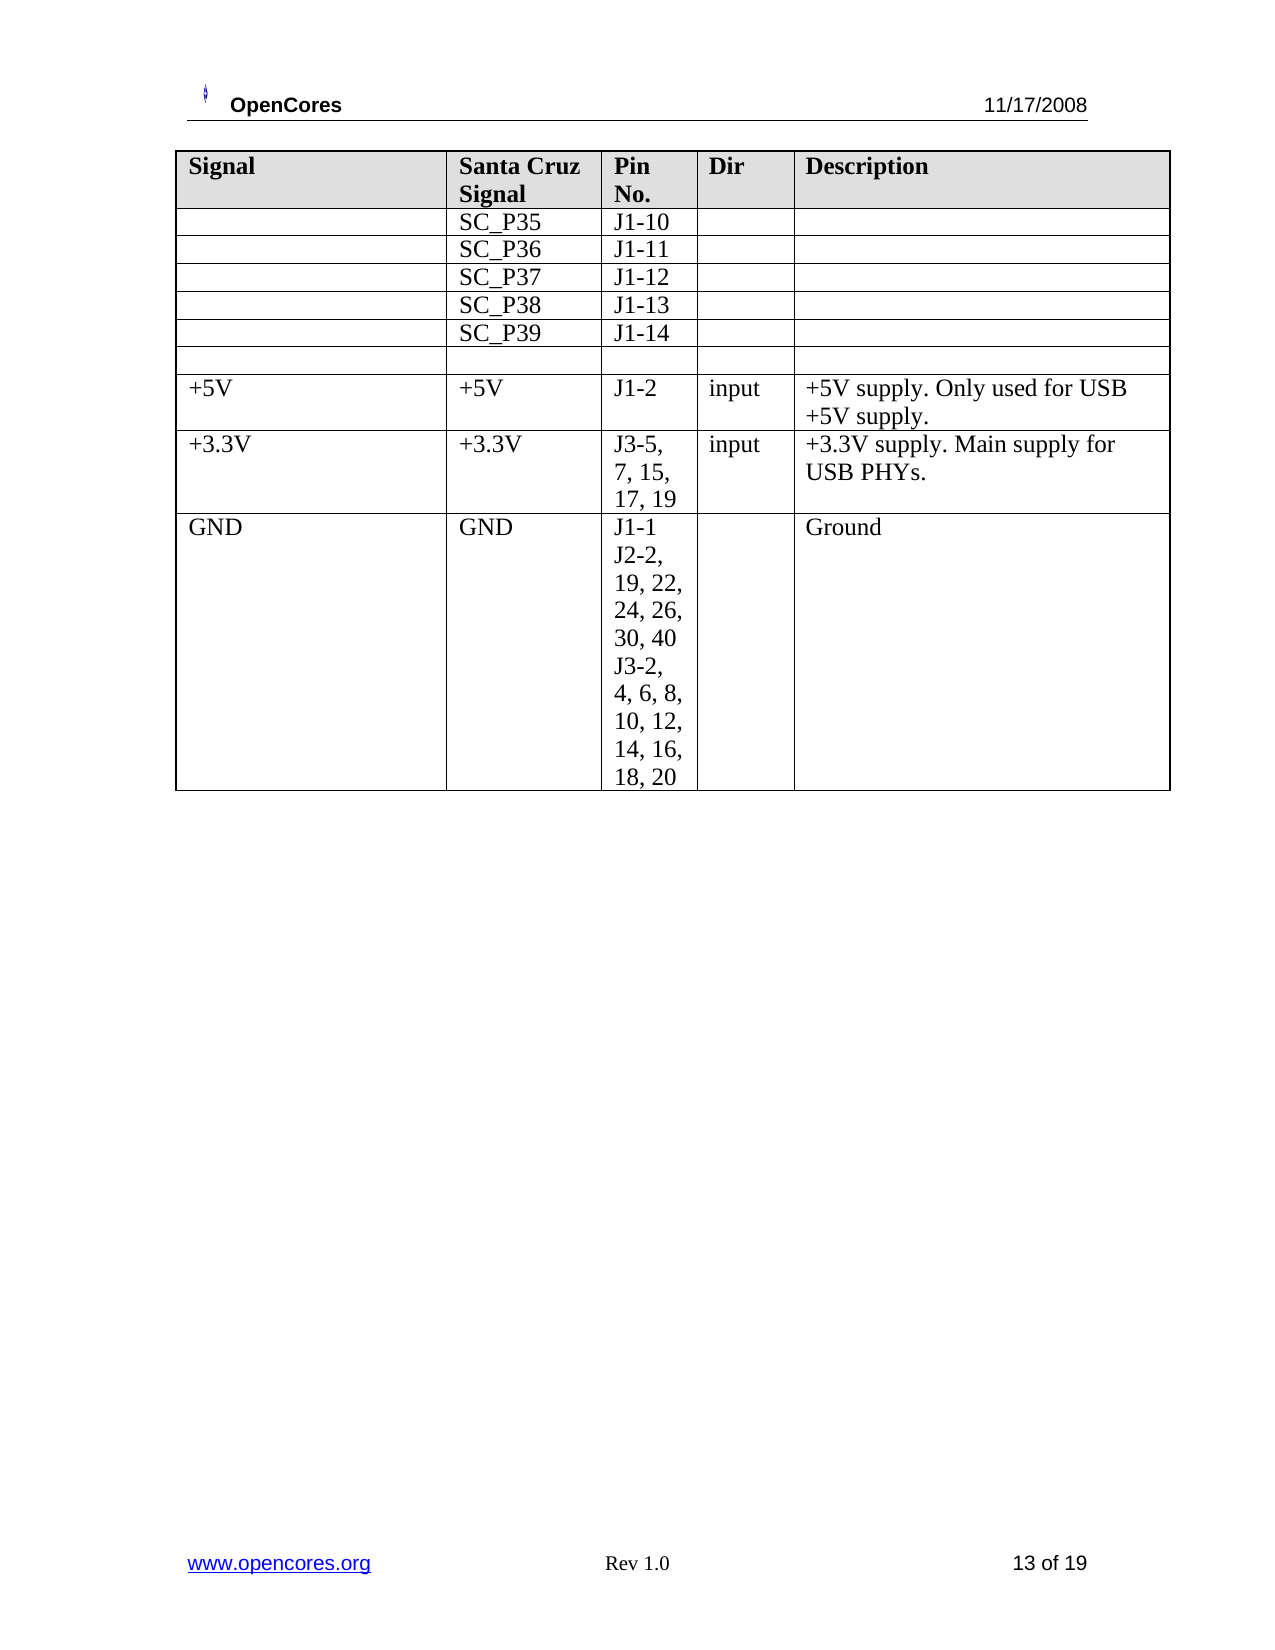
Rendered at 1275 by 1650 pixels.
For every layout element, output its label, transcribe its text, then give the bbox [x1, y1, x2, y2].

table_cell [177, 320, 446, 346]
table_cell +5V [177, 375, 446, 430]
table_cell +5V [447, 375, 601, 430]
table_cell J1-14 [602, 320, 697, 346]
table_cell [698, 236, 794, 263]
table_cell [795, 320, 1169, 346]
table_cell [698, 292, 794, 319]
table_cell [698, 320, 794, 346]
table_cell [795, 209, 1169, 235]
table_cell J1-13 [602, 292, 697, 319]
table_cell J3-5, 7, 15, 17, 19 [602, 431, 697, 513]
table_cell input [698, 431, 794, 513]
table_cell SC_P35 [447, 209, 601, 235]
table_cell +3.3V [177, 431, 446, 513]
table_cell +3.3V [447, 431, 601, 513]
table_header Dir [698, 152, 794, 208]
table_cell J1-2 [602, 375, 697, 430]
table_header Santa Cruz Signal [447, 152, 601, 208]
table_cell [698, 514, 794, 790]
table_cell [795, 292, 1169, 319]
table_cell SC_P38 [447, 292, 601, 319]
table_cell +3.3V supply. Main supply for USB PHYs. [795, 431, 1169, 513]
table_cell SC_P37 [447, 264, 601, 291]
table_cell Ground [795, 514, 1169, 790]
table_cell [698, 209, 794, 235]
table_cell [795, 264, 1169, 291]
table_cell [698, 347, 794, 374]
table_header Signal [177, 152, 446, 208]
table_cell SC_P36 [447, 236, 601, 263]
table_cell [177, 264, 446, 291]
table_cell +5V supply. Only used for USB +5V supply. [795, 375, 1169, 430]
table_cell [177, 236, 446, 263]
table_cell input [698, 375, 794, 430]
table_cell J1-10 [602, 209, 697, 235]
table_cell [177, 292, 446, 319]
table_cell J1-12 [602, 264, 697, 291]
table_cell [698, 264, 794, 291]
table_header Description [795, 152, 1169, 208]
table_cell [602, 347, 697, 374]
table_cell [177, 347, 446, 374]
table_cell [447, 347, 601, 374]
table_cell SC_P39 [447, 320, 601, 346]
table_header Pin No. [602, 152, 697, 208]
table_cell GND [177, 514, 446, 790]
table_cell J1-1 J2-2, 19, 22, 24, 26, 30, 40 J3-2, 4, 6, 8, 10, 12, 14, 16, 18, 20 [602, 514, 697, 790]
table_cell J1-11 [602, 236, 697, 263]
table_cell GND [447, 514, 601, 790]
table_cell [177, 209, 446, 235]
table_cell [795, 347, 1169, 374]
table_cell [795, 236, 1169, 263]
